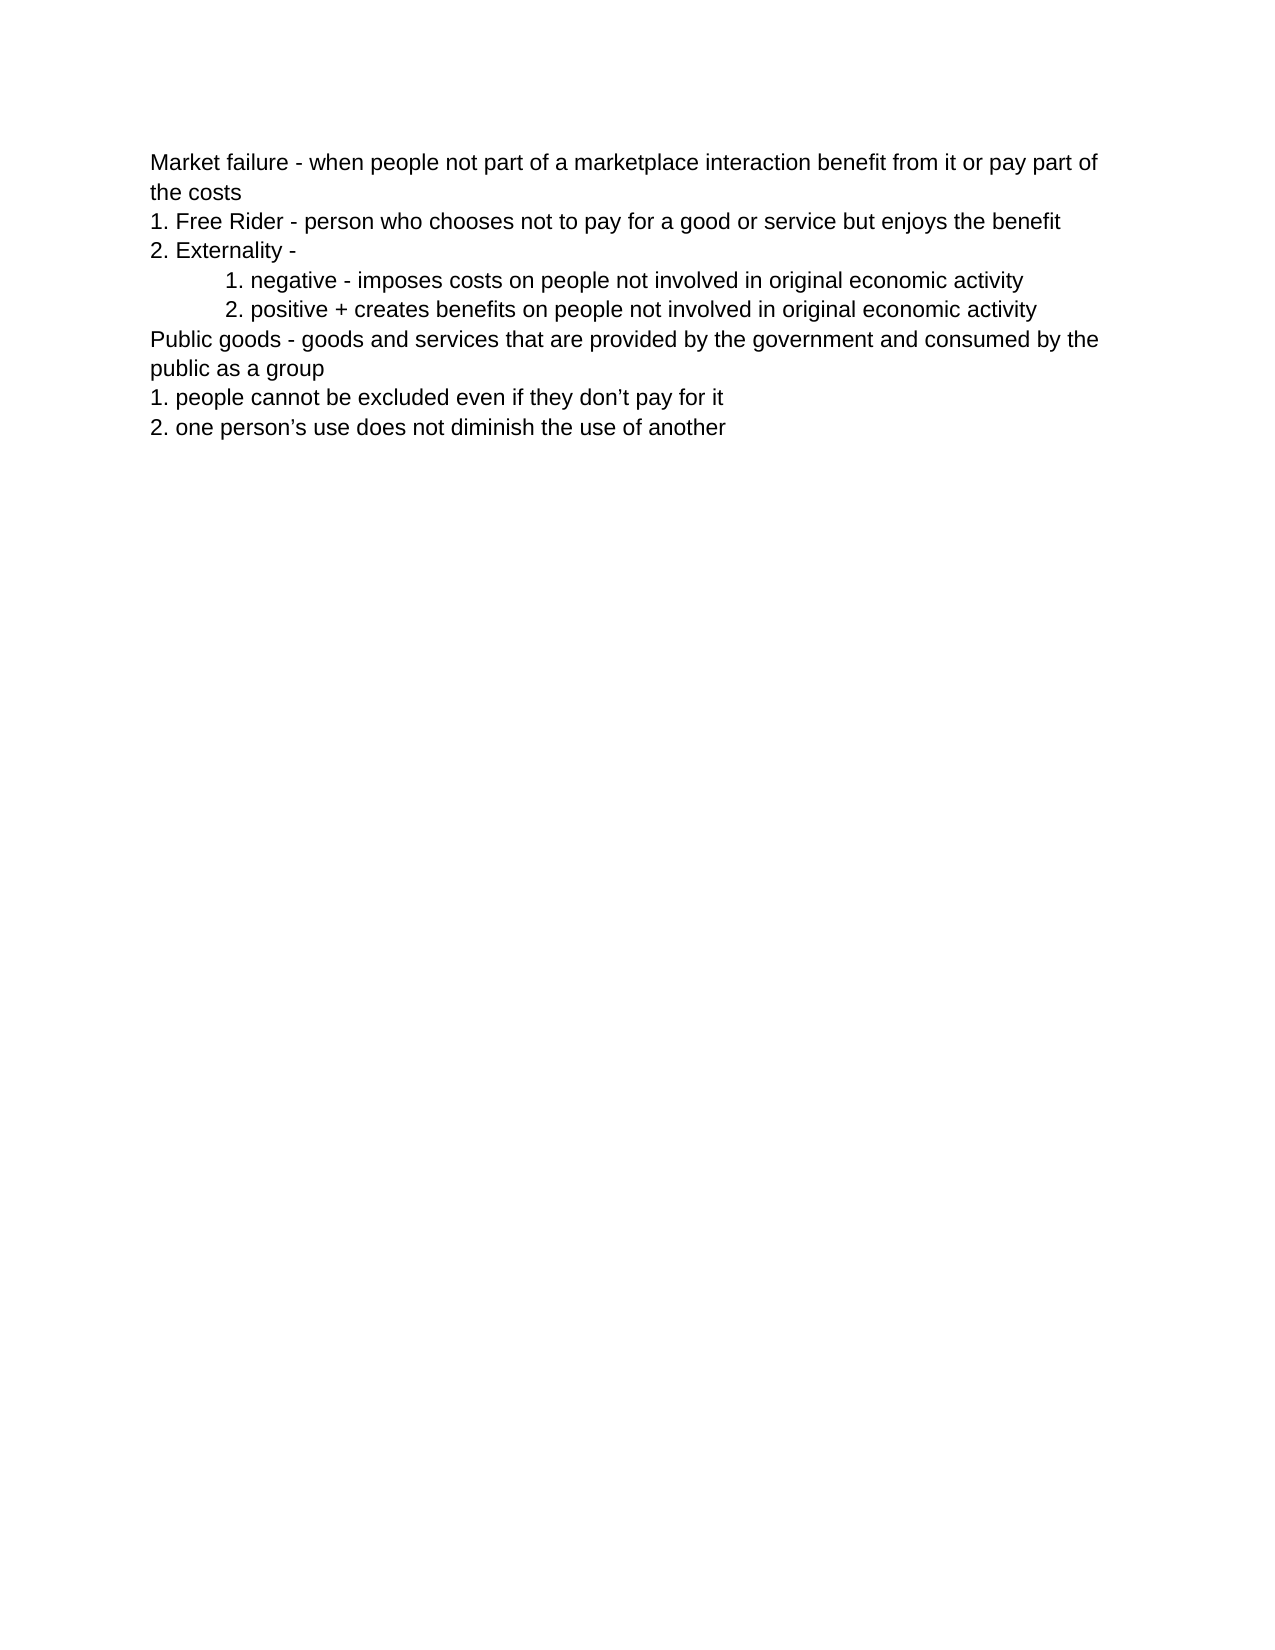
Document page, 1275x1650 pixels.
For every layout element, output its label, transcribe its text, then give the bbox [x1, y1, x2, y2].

text 1. Free Rider - person who chooses not to pay for a good or service but enjoys the benefit [150, 209, 1125, 234]
text 2. Externality - [150, 238, 1125, 264]
text 1. people cannot be excluded even if they don’t pay for it [150, 385, 1125, 411]
text 2. one person’s use does not diminish the use of another [150, 414, 1125, 440]
text Market failure - when people not part of a marketplace interaction benefit from it or pay part of the costs [150, 150, 1125, 205]
text 2. positive + creates benefits on people not involved in original economic activity [150, 297, 1125, 322]
text 1. negative - imposes costs on people not involved in original economic activity [150, 267, 1125, 293]
text Public goods - goods and services that are provided by the government and consumed by the public as a group [150, 326, 1125, 381]
